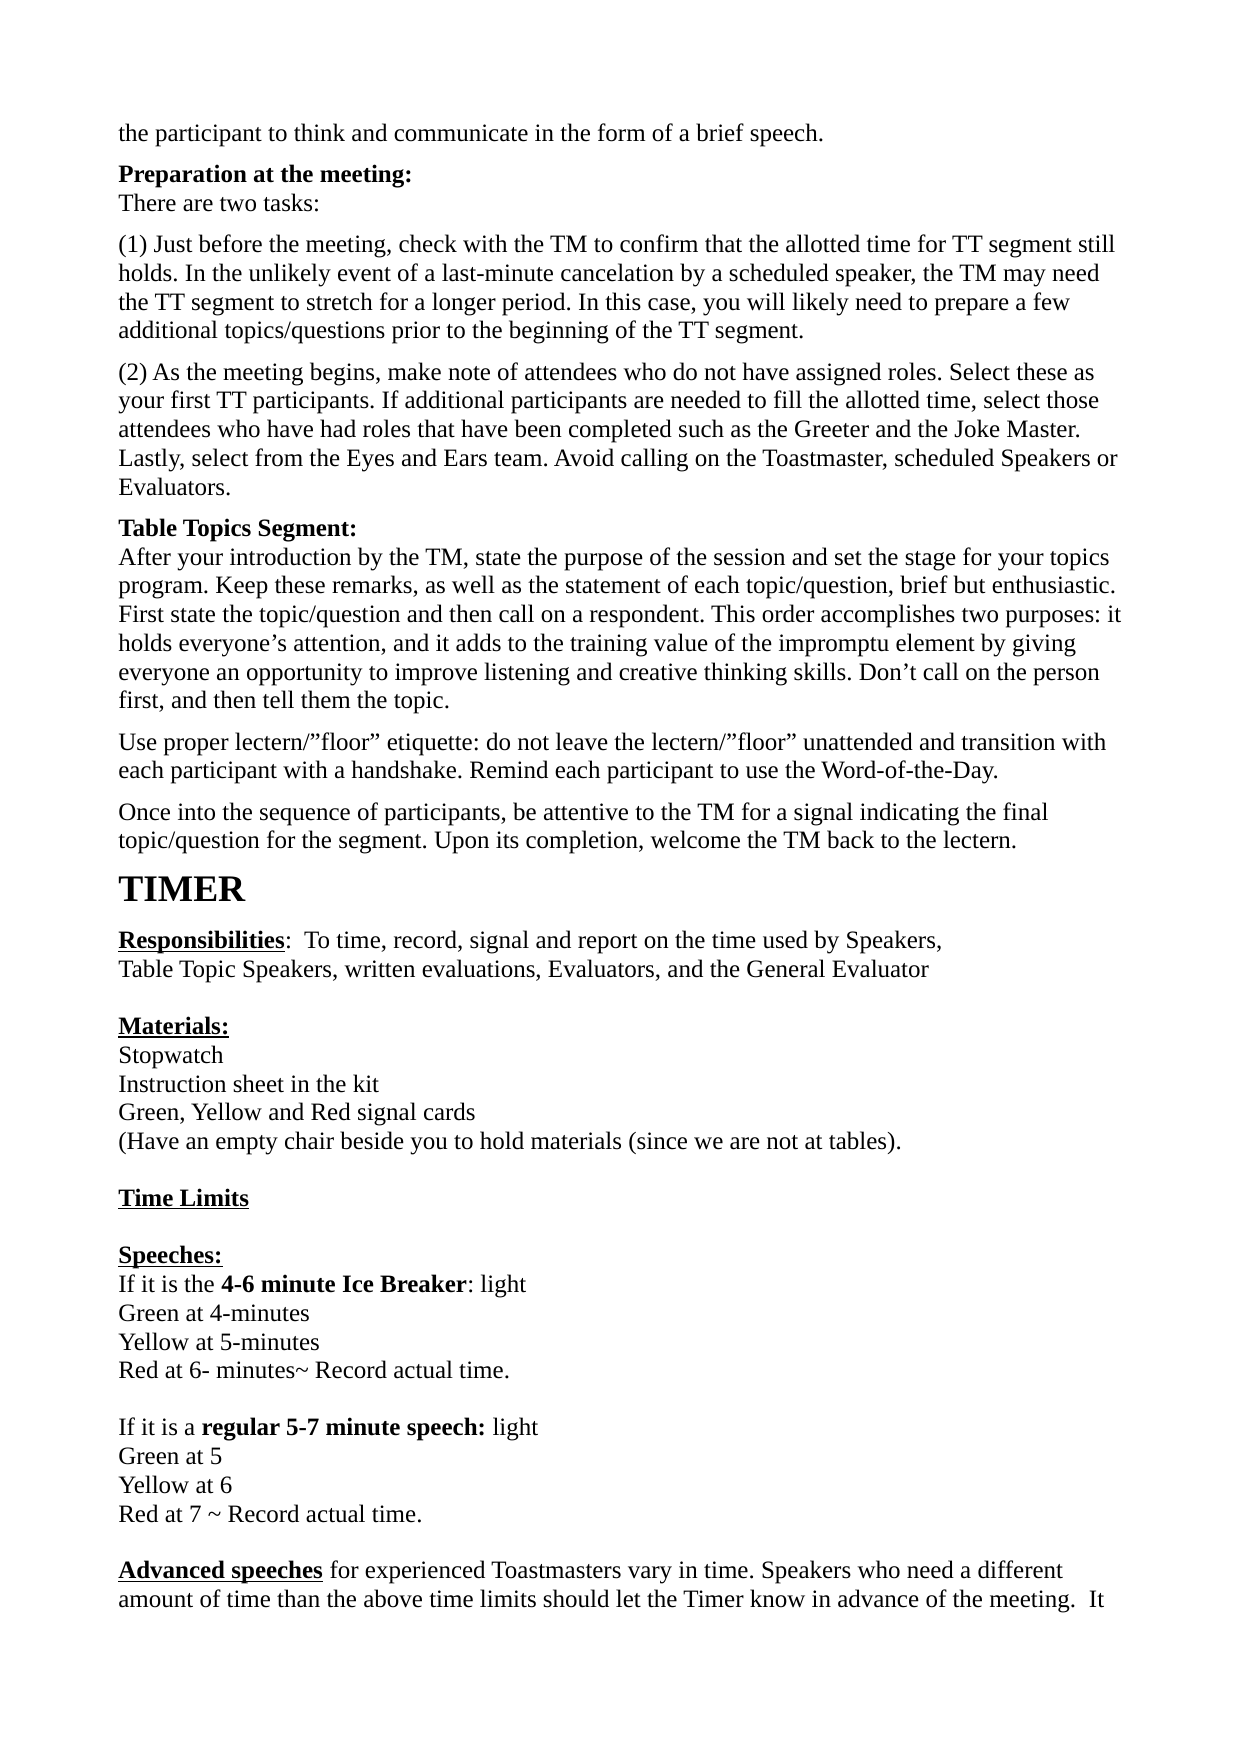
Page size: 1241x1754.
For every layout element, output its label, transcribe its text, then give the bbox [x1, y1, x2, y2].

text Preparation at the meeting: There are two tasks: [118, 159, 1122, 217]
text Once into the sequence of participants, be attentive to the TM for a signal indicating the final topic/question for the segment. Upon its completion, welcome the TM back to the lectern. [118, 797, 1122, 854]
text (2) As the meeting begins, make note of attendees who do not have assigned roles. Select these as your first TT participants. If additional participants are needed to fill the allotted time, select those attendees who have had roles that have been completed such as the Greeter and the Joke Master. Lastly, select from the Eyes and Ears team. Avoid calling on the Toastmaster, scheduled Speakers or Evaluators. [118, 357, 1122, 501]
text Table Topics Segment: After your introduction by the TM, state the purpose of the session and set the stage for your topics program. Keep these remarks, as well as the statement of each topic/question, brief but enthusiastic. First state the topic/question and then call on a respondent. This order accomplishes two purposes: it holds everyone’s attention, and it adds to the training value of the impromptu element by giving everyone an opportunity to improve listening and creative thinking skills. Don’t call on the person first, and then tell them the topic. [118, 513, 1122, 714]
text Advanced speeches for experienced Toastmasters vary in time. Speakers who need a different amount of time than the above time limits should let the Timer know in advance of the meeting. It [118, 1556, 1122, 1613]
text TIMER [118, 867, 1122, 910]
text (1) Just before the meeting, check with the TM to confirm that the allotted time for TT segment still holds. In the unlikely event of a last-minute cancelation by a scheduled speaker, the TM may need the TT segment to stretch for a longer period. In this case, you will likely need to prepare a few additional topics/questions prior to the beginning of the TT segment. [118, 229, 1122, 344]
text Materials: Stopwatch Instruction sheet in the kit Green, Yellow and Red signal cards (Have an empty chair beside you to hold materials (since we are not at tables). [118, 1011, 1122, 1155]
text Responsibilities: To time, record, signal and report on the time used by Speakers, Table Topic Speakers, written evaluations, Evaluators, and the General Evaluator [118, 926, 1122, 983]
text Use proper lectern/”floor” etiquette: do not leave the lectern/”floor” unattended and transition with each participant with a handshake. Remind each participant to use the Word-of-the-Day. [118, 727, 1122, 784]
text the participant to think and communicate in the form of a brief speech. [118, 118, 1122, 147]
text Time Limits Speeches: If it is the 4-6 minute Ice Breaker: light Green at 4-minutes Yellow at 5-minutes Red at 6- minutes~ Record actual time. [118, 1183, 1122, 1384]
text If it is a regular 5-7 minute speech: light Green at 5 Yellow at 6 Red at 7 ~ Record actual time. [118, 1412, 1122, 1527]
